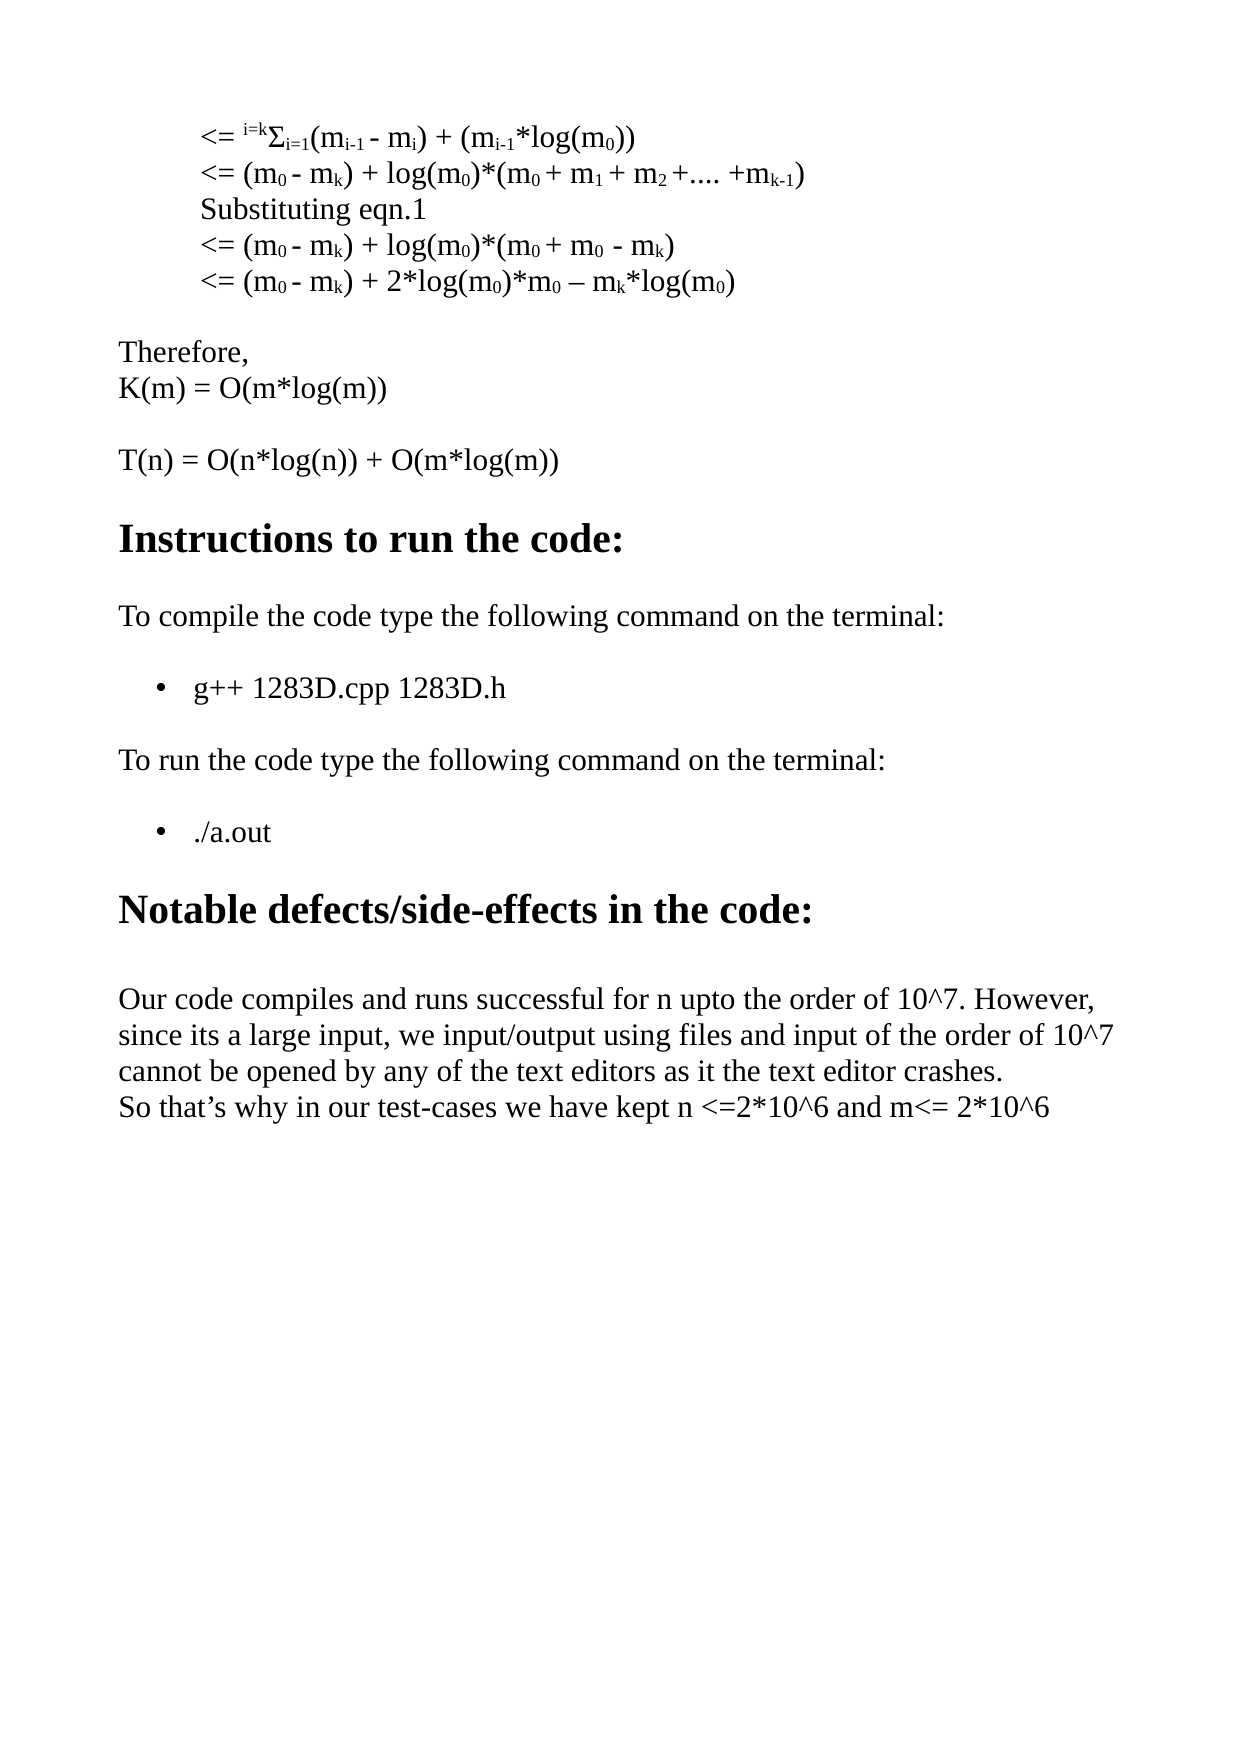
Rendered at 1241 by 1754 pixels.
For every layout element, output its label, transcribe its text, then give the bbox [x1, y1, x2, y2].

text Our code compiles and runs successful for n upto the order of 10^7. However, since its a large input, we input/output using files and input of the order of 10^7 cannot be opened by any of the text editors as it the text editor crashes. [118, 981, 1122, 1088]
text <= (m0 - mk) + 2*log(m0)*m0 – mk*log(m0) [118, 262, 1122, 298]
list ./a.out [156, 813, 1122, 849]
text T(n) = O(n*log(n)) + O(m*log(m)) [118, 442, 1122, 477]
text <= (m0 - mk) + log(m0)*(m0 + m0 - mk) [118, 226, 1122, 262]
text Therefore, [118, 334, 1122, 370]
text Notable defects/side-effects in the code: [118, 885, 1122, 933]
text K(m) = O(m*log(m)) [118, 370, 1122, 406]
text To run the code type the following command on the terminal: [118, 741, 1122, 777]
text So that’s why in our test-cases we have kept n <=2*10^6 and m<= 2*10^6 [118, 1088, 1122, 1124]
text To compile the code type the following command on the terminal: [118, 597, 1122, 633]
text Instructions to run the code: [118, 513, 1122, 561]
list g++ 1283D.cpp 1283D.h [156, 669, 1122, 705]
text <= i=kΣi=1(mi-1 - mi) + (mi-1*log(m0)) [118, 118, 1122, 154]
text <= (m0 - mk) + log(m0)*(m0 + m1 + m2 +.... +mk-1) [118, 154, 1122, 190]
text Substituting eqn.1 [118, 190, 1122, 226]
